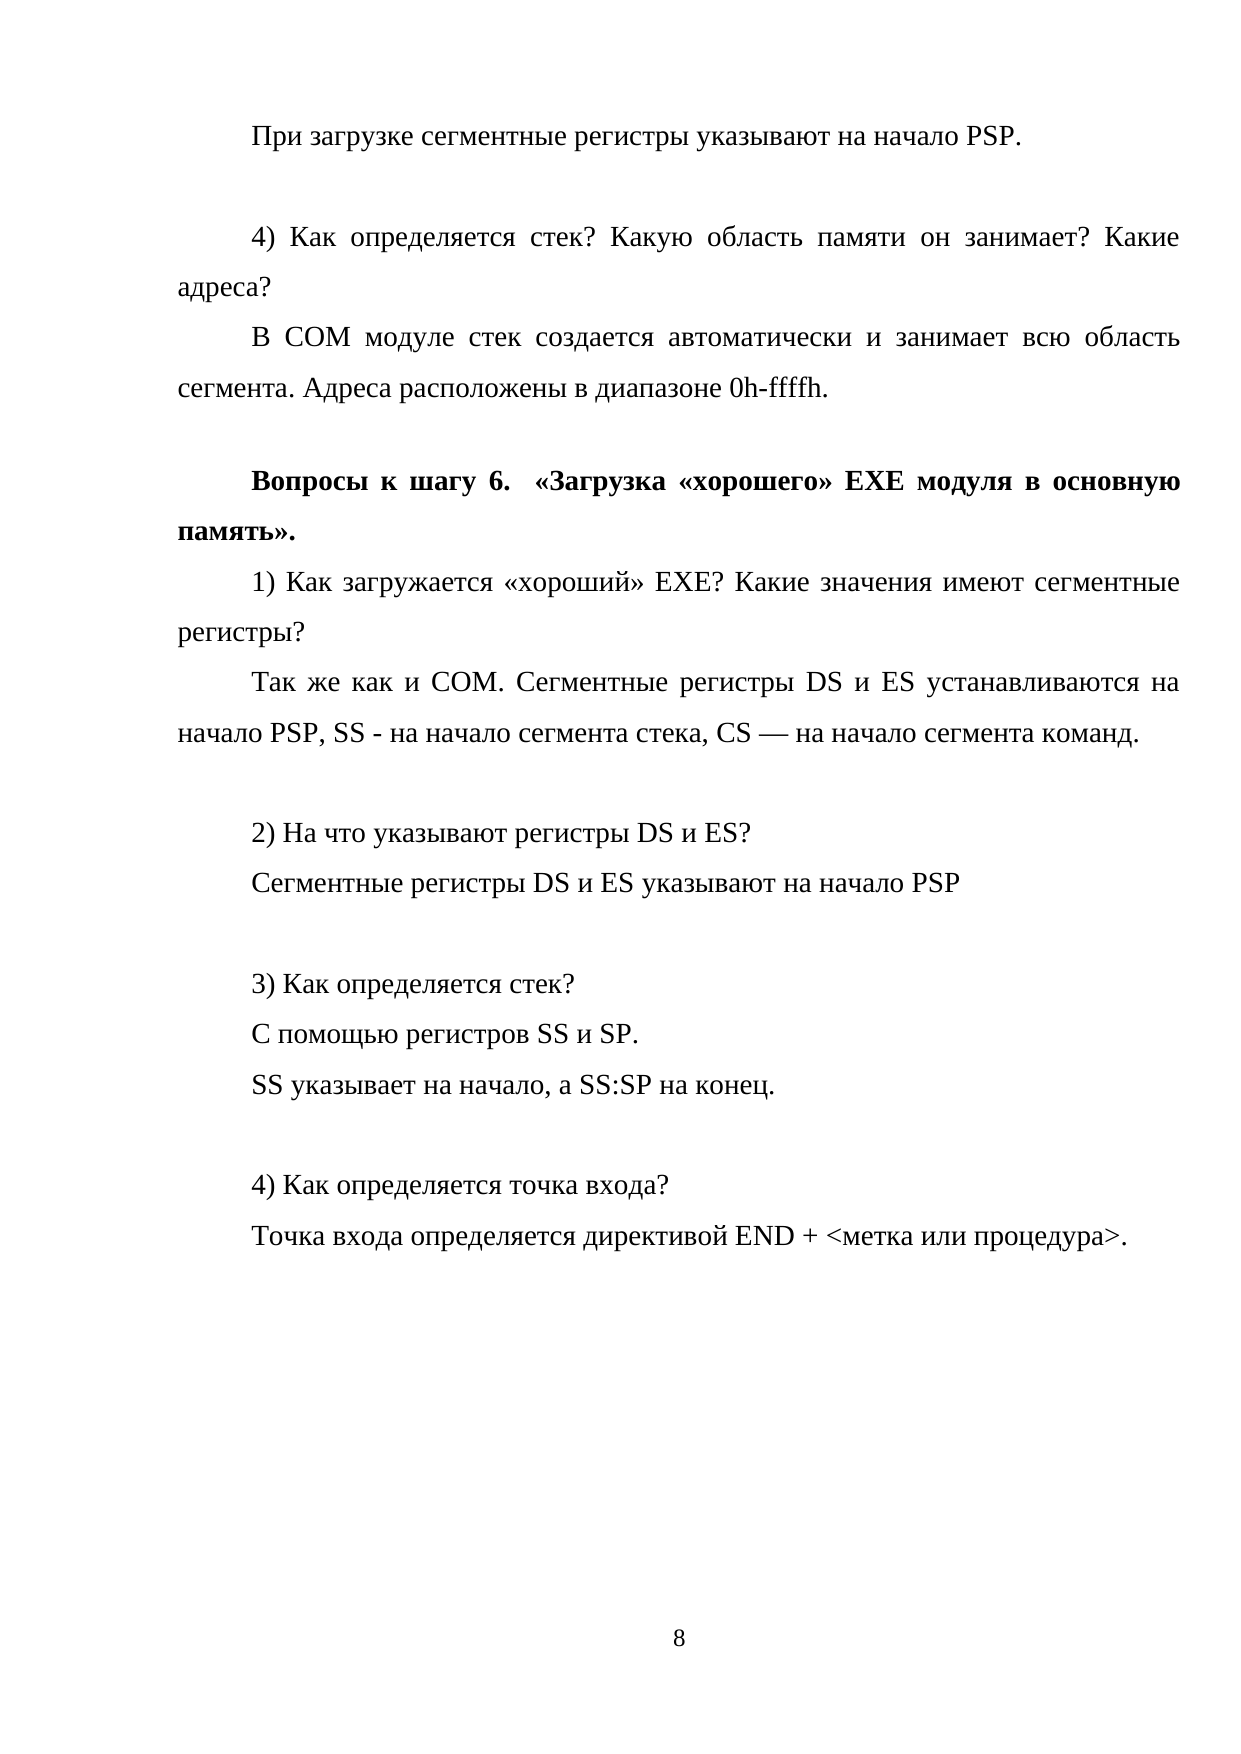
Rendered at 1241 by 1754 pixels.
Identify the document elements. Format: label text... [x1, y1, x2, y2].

text В COM модуле стек создается автоматически и занимает всю область сегмента. Адреса расположены в диапазоне 0h-ffffh. [177, 319, 1181, 403]
text Сегментные регистры DS и ES указывают на начало PSP [177, 866, 1181, 899]
text SS указывает на начало, а SS:SP на конец. [177, 1067, 1181, 1100]
text 3) Как определяется стек? [177, 966, 1181, 1000]
text 2) На что указывают регистры DS и ES? [177, 815, 1181, 849]
text Точка входа определяется директивой END + <метка или процедура>. [177, 1218, 1181, 1251]
text При загрузке сегментные регистры указывают на начало PSP. [177, 118, 1181, 152]
text 4) Как определяется точка входа? [177, 1167, 1181, 1201]
text 1) Как загружается «хороший» EXE? Какие значения имеют сегментные регистры? [177, 564, 1181, 648]
text Так же как и COM. Сегментные регистры DS и ES устанавливаются на начало PSP, SS - на начало сегмента стека, CS — на начало сегмента команд. [177, 664, 1181, 748]
text С помощью регистров SS и SP. [177, 1017, 1181, 1050]
text 4) Как определяется стек? Какую область памяти он занимает? Какие адреса? [177, 219, 1181, 303]
text Вопросы к шагу 6. «Загрузка «хорошего» ЕХЕ модуля в основную память». [177, 463, 1181, 547]
